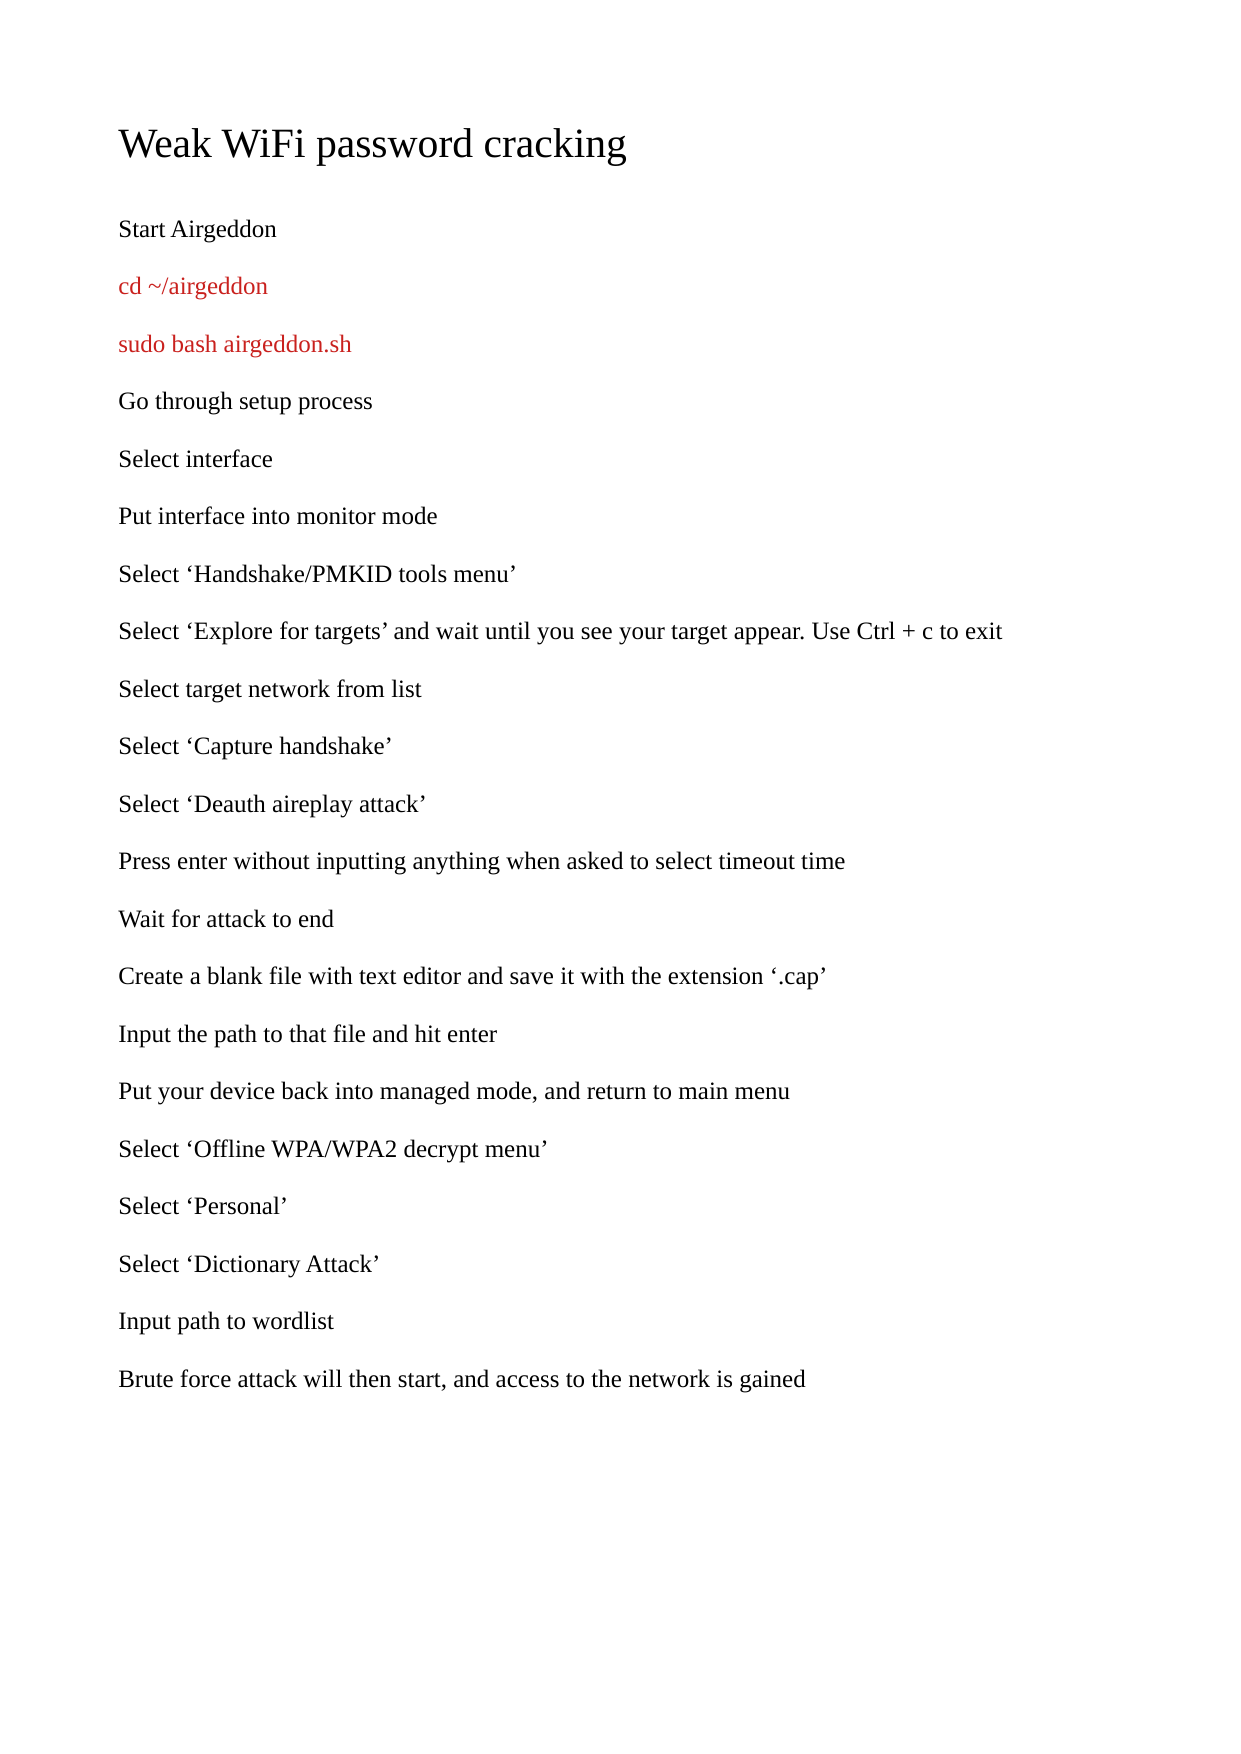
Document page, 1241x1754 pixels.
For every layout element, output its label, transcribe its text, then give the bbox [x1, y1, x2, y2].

text Wait for attack to end [118, 904, 1122, 933]
text Weak WiFi password cracking [118, 118, 1122, 166]
text Brute force attack will then start, and access to the network is gained [118, 1364, 1122, 1393]
text Select interface [118, 444, 1122, 473]
text Select ‘Handshake/PMKID tools menu’ [118, 559, 1122, 588]
text Input the path to that file and hit enter [118, 1019, 1122, 1048]
text Select ‘Deauth aireplay attack’ [118, 789, 1122, 818]
text Select ‘Personal’ [118, 1191, 1122, 1220]
text Press enter without inputting anything when asked to select timeout time [118, 846, 1122, 875]
text Select ‘Explore for targets’ and wait until you see your target appear. Use Ctrl + c to exit [118, 616, 1122, 645]
text Select ‘Capture handshake’ [118, 731, 1122, 760]
text Select target network from list [118, 674, 1122, 703]
text Input path to wordlist [118, 1306, 1122, 1335]
text Put your device back into managed mode, and return to main menu [118, 1076, 1122, 1105]
text Select ‘Offline WPA/WPA2 decrypt menu’ [118, 1134, 1122, 1163]
text Select ‘Dictionary Attack’ [118, 1249, 1122, 1278]
text cd ~/airgeddon [118, 271, 1122, 300]
text sudo bash airgeddon.sh [118, 329, 1122, 358]
text Go through setup process [118, 386, 1122, 415]
text Put interface into monitor mode [118, 501, 1122, 530]
text Start Airgeddon [118, 214, 1122, 243]
text Create a blank file with text editor and save it with the extension ‘.cap’ [118, 961, 1122, 990]
